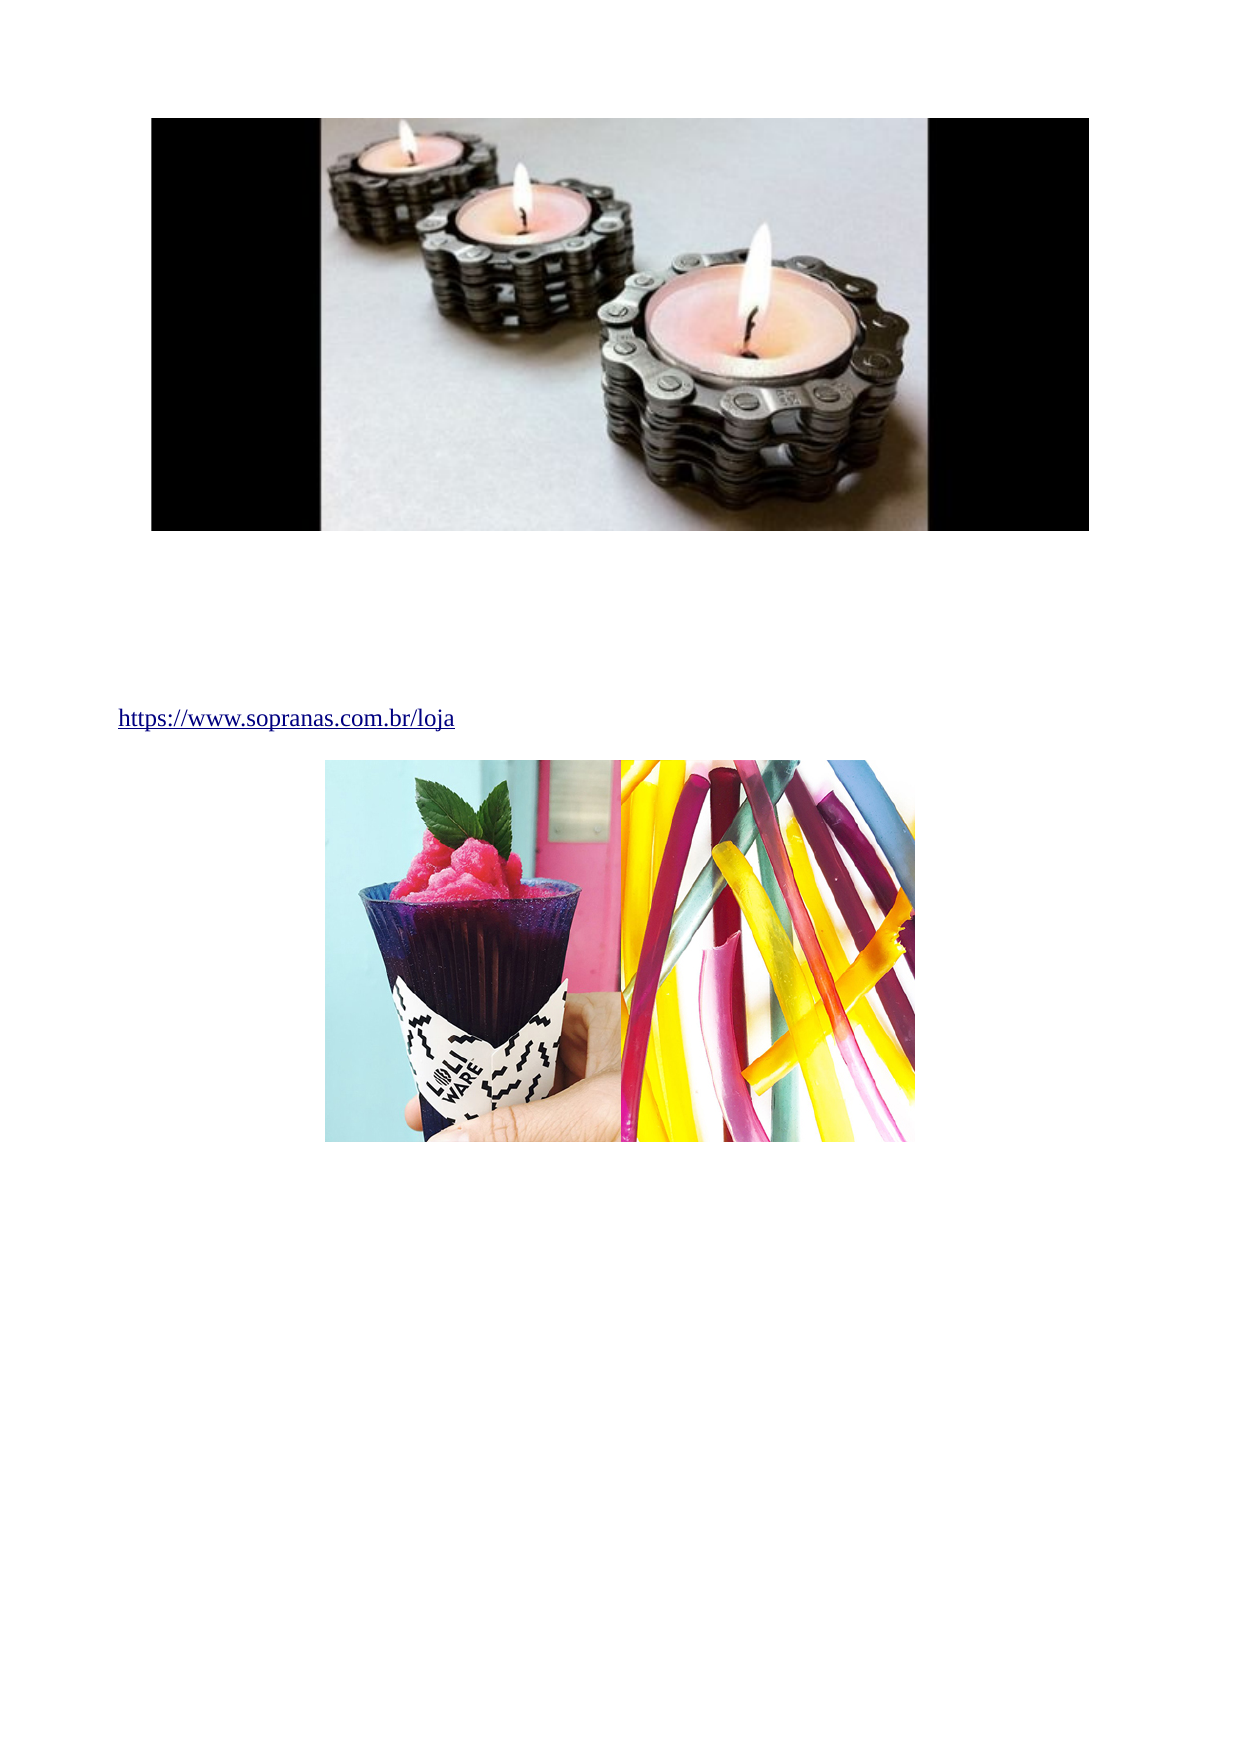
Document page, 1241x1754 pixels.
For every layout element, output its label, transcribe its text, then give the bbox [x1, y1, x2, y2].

text https://www.sopranas.com.br/loja [118, 703, 1122, 732]
picture [325, 760, 915, 1142]
picture [151, 118, 1089, 531]
